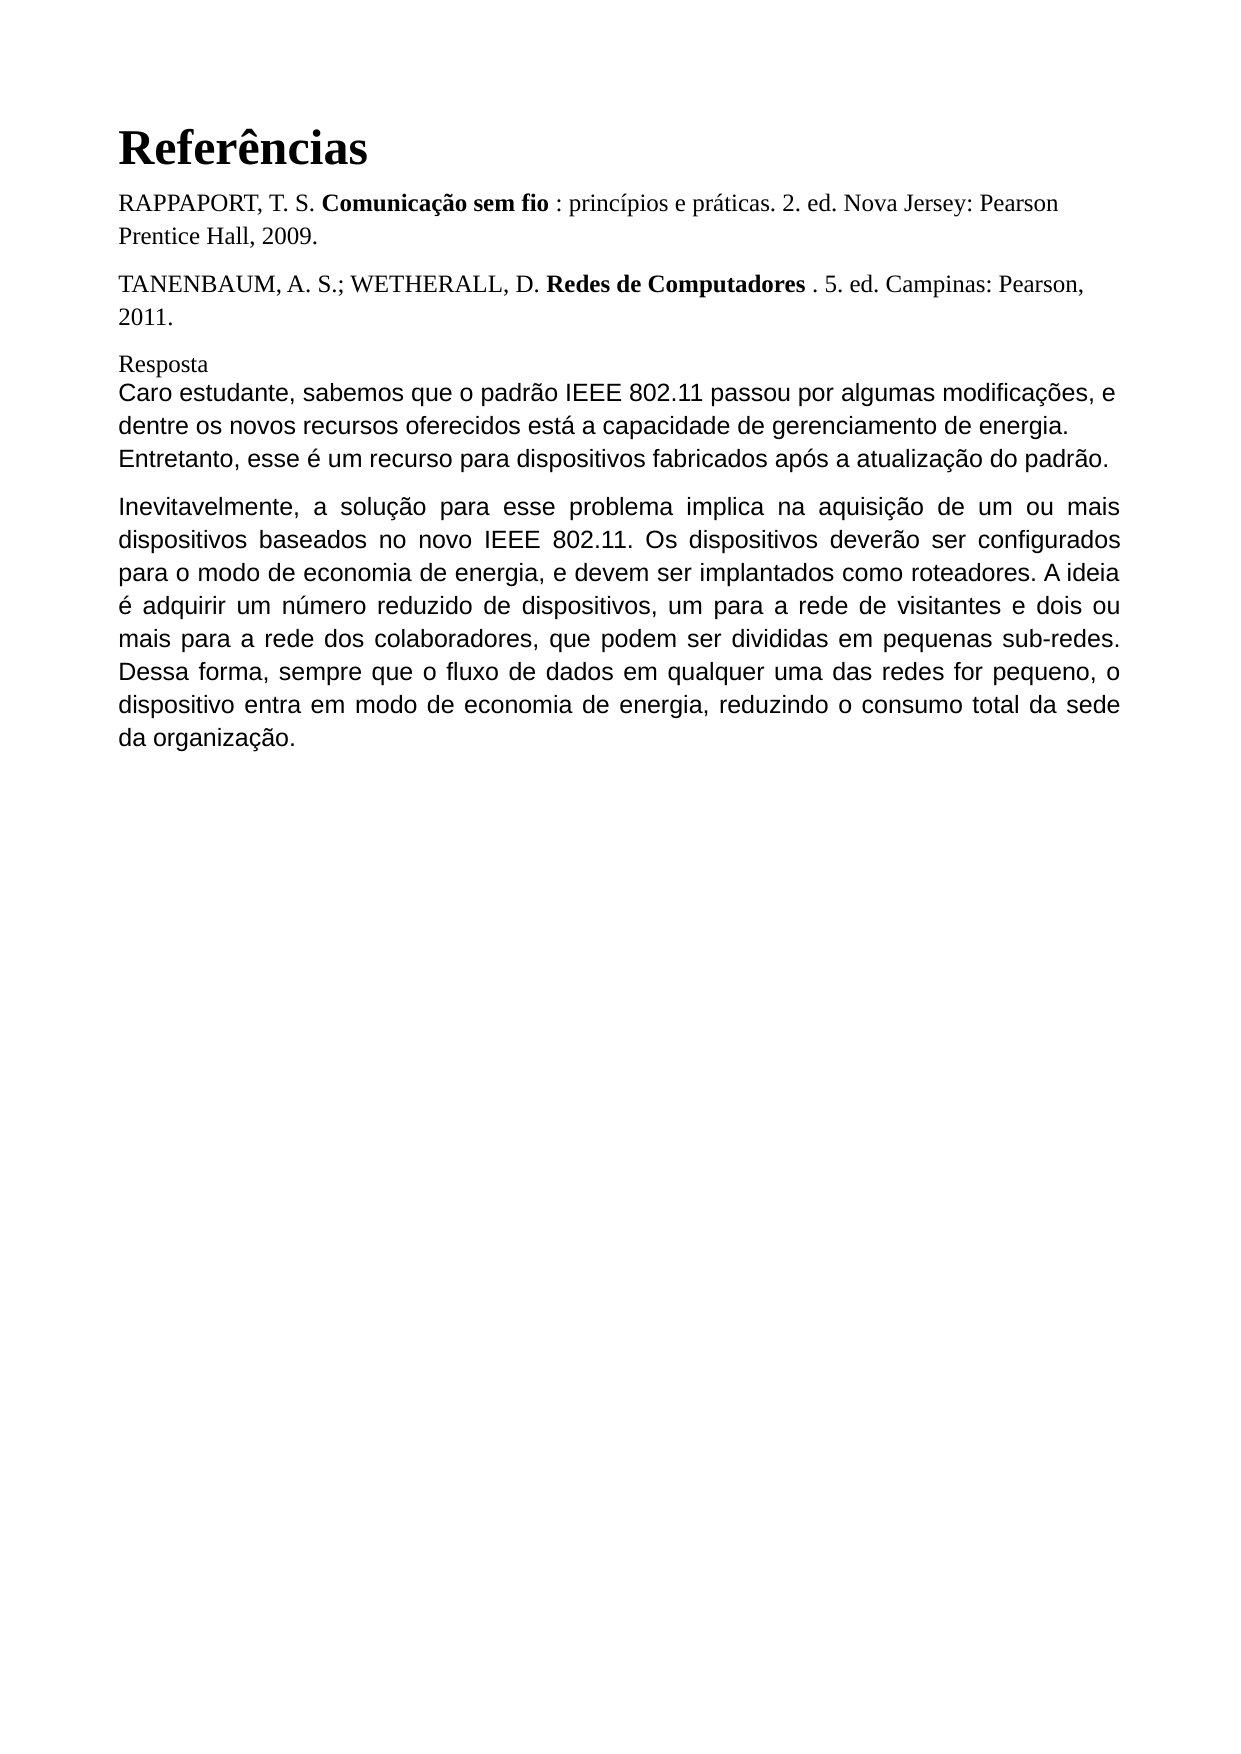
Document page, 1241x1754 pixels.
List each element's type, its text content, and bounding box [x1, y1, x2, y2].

subtitle Referências [118, 118, 1122, 176]
text Caro estudante, sabemos que o padrão IEEE 802.11 passou por algumas modificações, e dentre os novos recursos oferecidos está a capacidade de gerenciamento de energia. Entretanto, esse é um recurso para dispositivos fabricados após a atualização do padrão. [118, 378, 1122, 473]
text RAPPAPORT, T. S. Comunicação sem fio : princípios e práticas. 2. ed. Nova Jersey: Pearson Prentice Hall, 2009. [118, 188, 1122, 250]
text Inevitavelmente, a solução para esse problema implica na aquisição de um ou mais dispositivos baseados no novo IEEE 802.11. Os dispositivos deverão ser configurados para o modo de economia de energia, e devem ser implantados como roteadores. A ideia é adquirir um número reduzido de dispositivos, um para a rede de visitantes e dois ou mais para a rede dos colaboradores, que podem ser divididas em pequenas sub-redes. Dessa forma, sempre que o fluxo de dados em qualquer uma das redes for pequeno, o dispositivo entra em modo de economia de energia, reduzindo o consumo total da sede da organização. [118, 492, 1122, 752]
text TANENBAUM, A. S.; WETHERALL, D. Redes de Computadores . 5. ed. Campinas: Pearson, 2011. [118, 269, 1122, 331]
text Resposta [118, 349, 1122, 378]
